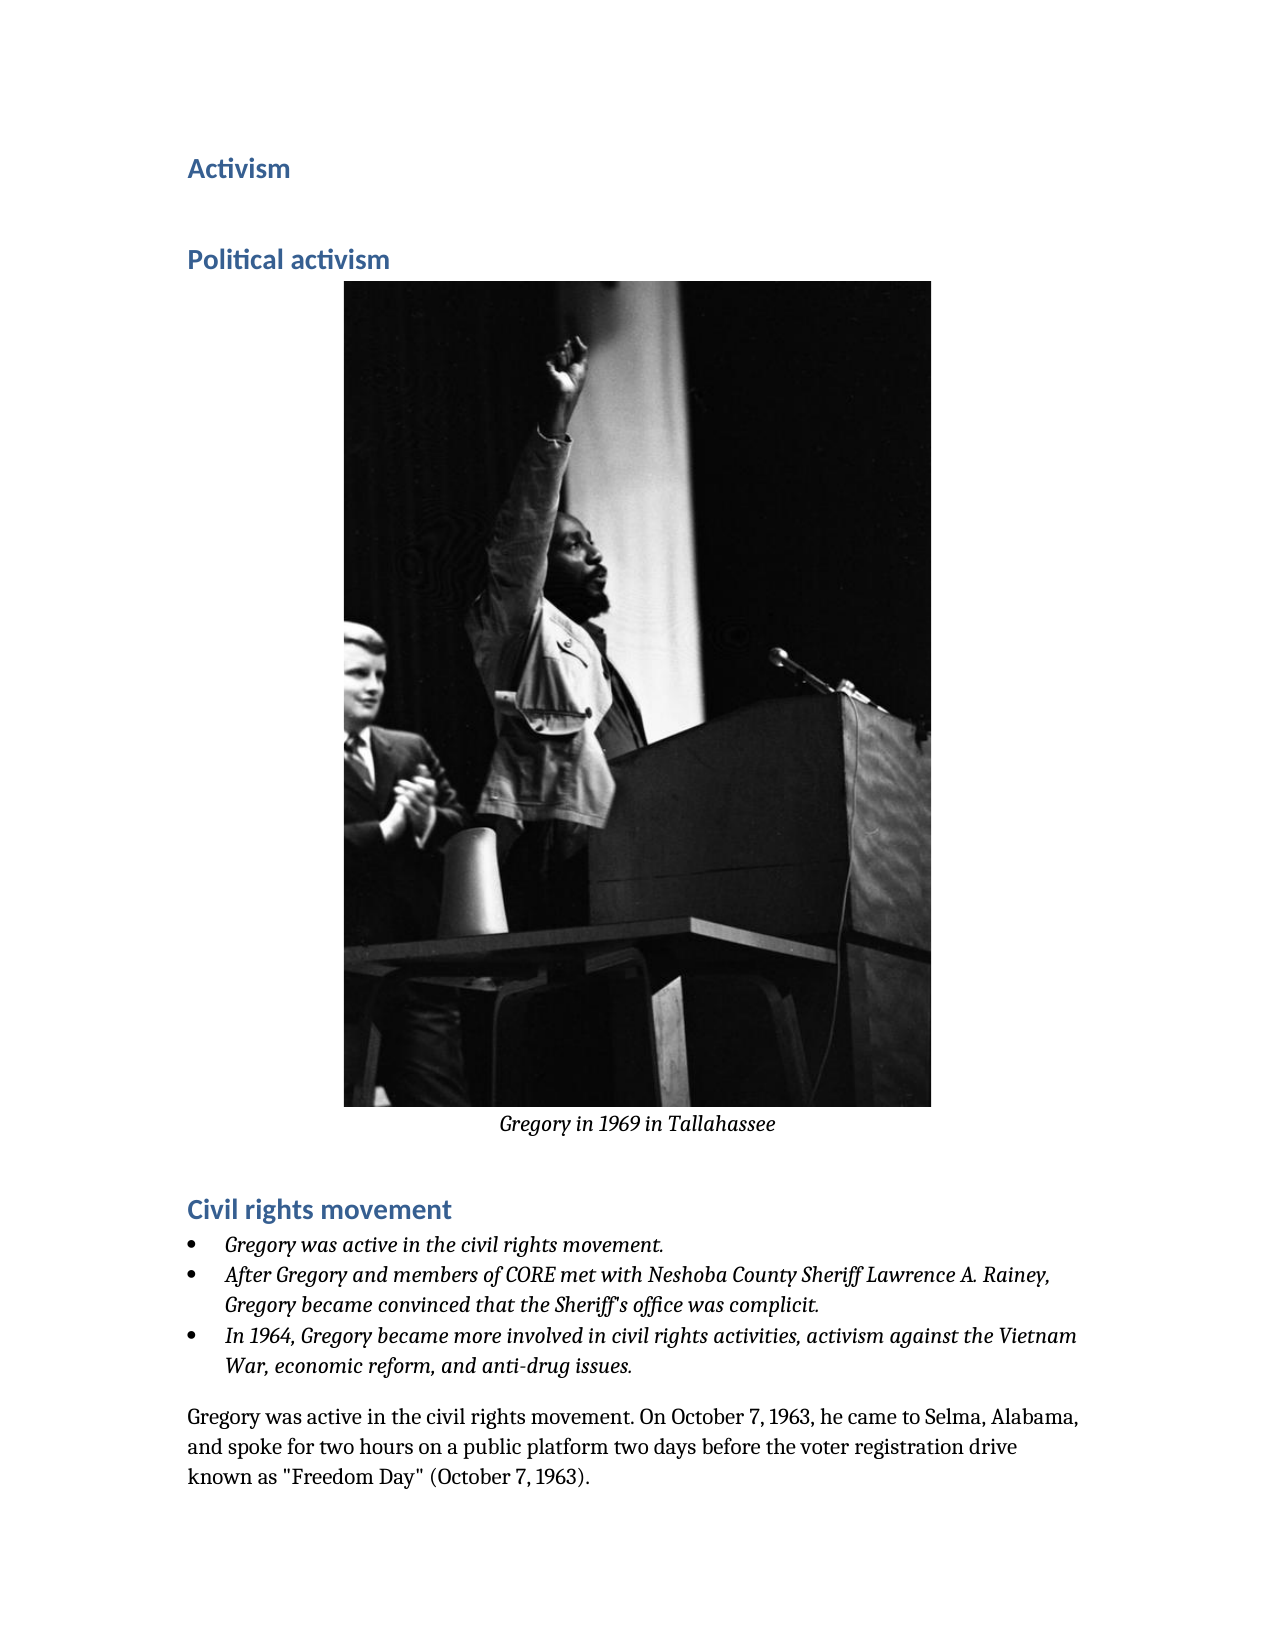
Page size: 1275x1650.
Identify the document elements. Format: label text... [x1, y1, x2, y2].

list After Gregory and members of CORE met with Neshoba County Sheriff Lawrence A. Rainey, Gregory became convinced that the Sheriff's office was complicit. [187, 1262, 1087, 1319]
list In 1964, Gregory became more involved in civil rights activities, activism against the Vietnam War, economic reform, and anti-drug issues. [187, 1322, 1087, 1379]
picture [343, 281, 932, 1107]
subtitle Political activism [187, 241, 1087, 277]
text Gregory in 1969 in Tallahassee [187, 282, 1087, 1137]
text Gregory was active in the civil rights movement. On October 7, 1963, he came to Selma, Alabama, and spoke for two hours on a public platform two days before the voter registration drive known as "Freedom Day" (October 7, 1963). [187, 1404, 1087, 1491]
list Gregory was active in the civil rights movement. [187, 1232, 1087, 1258]
subtitle Activism [187, 150, 1087, 186]
subtitle Civil rights movement [187, 1191, 1087, 1227]
